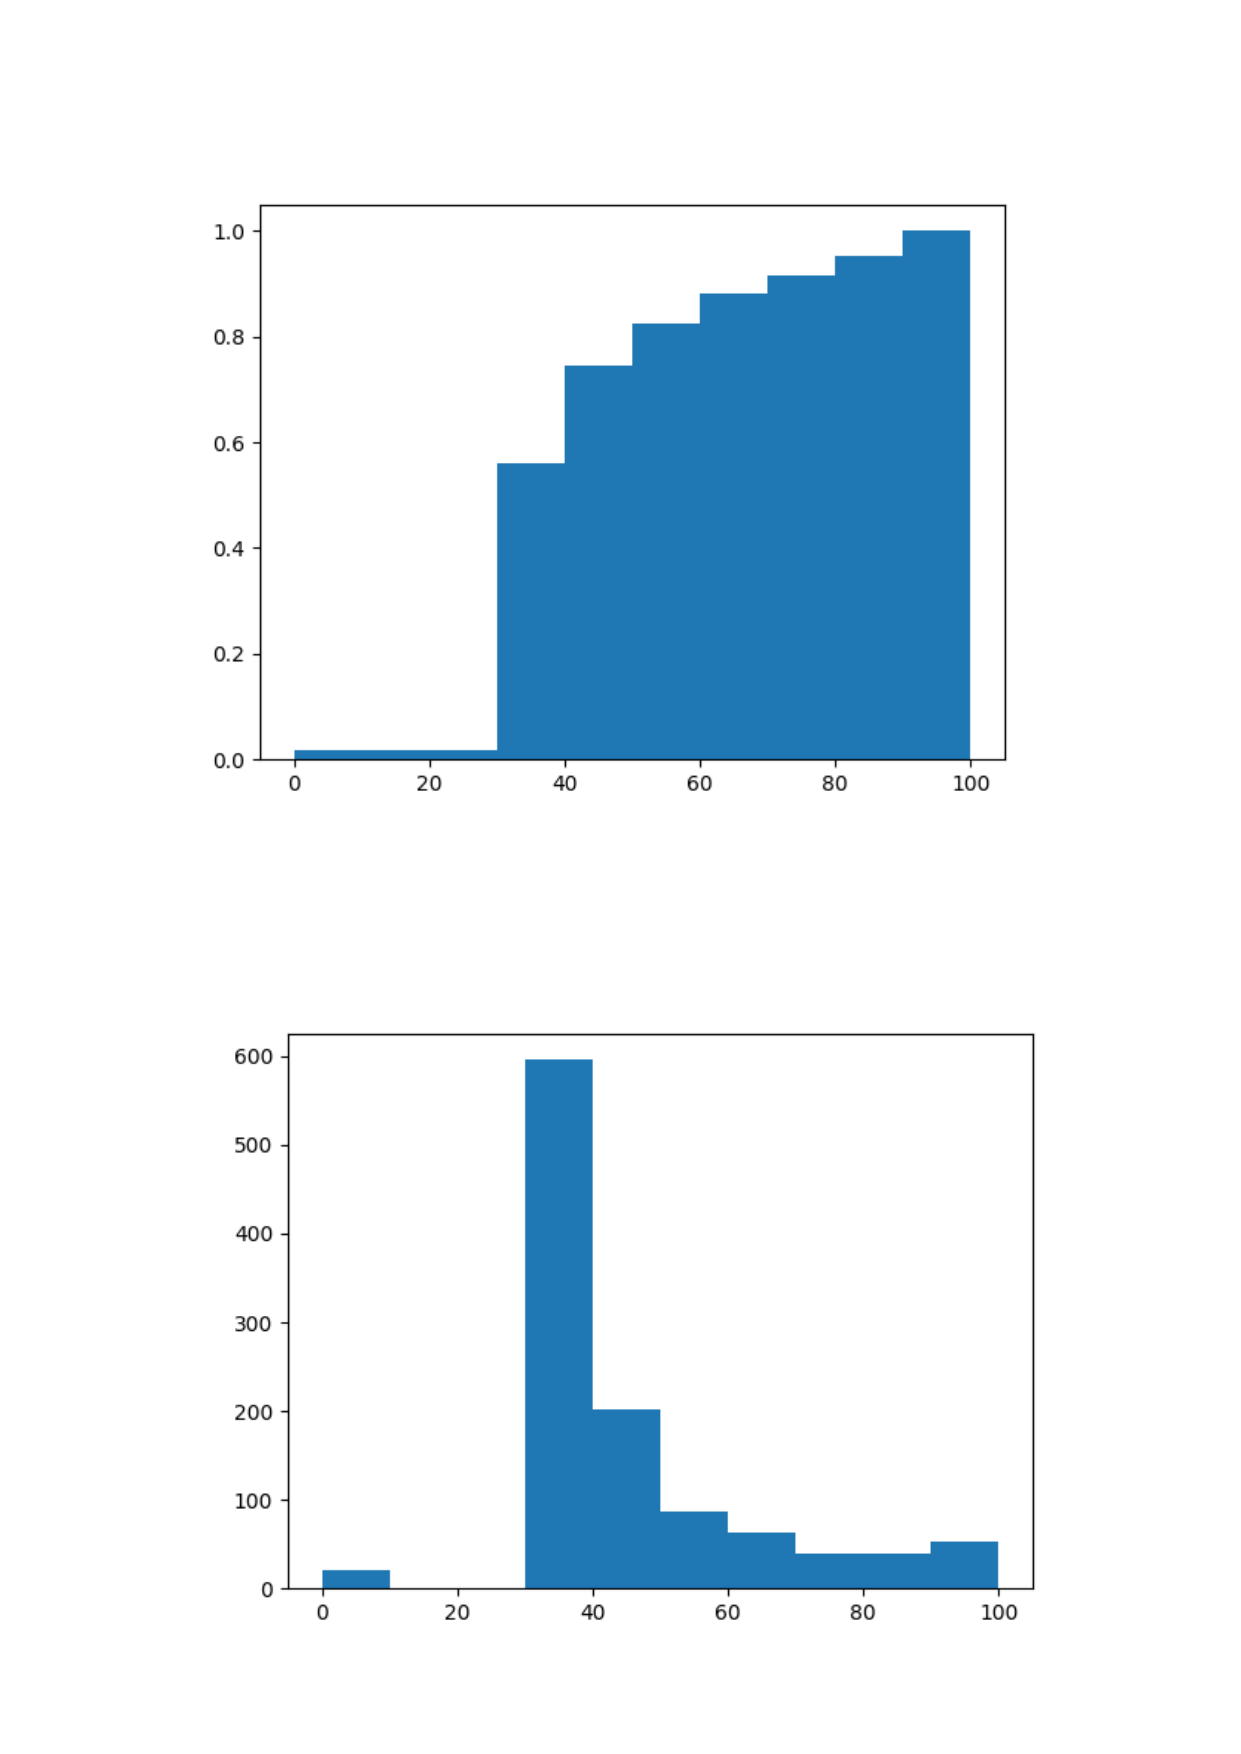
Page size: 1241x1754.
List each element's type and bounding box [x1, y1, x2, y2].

picture [140, 118, 1100, 839]
picture [168, 947, 1129, 1668]
